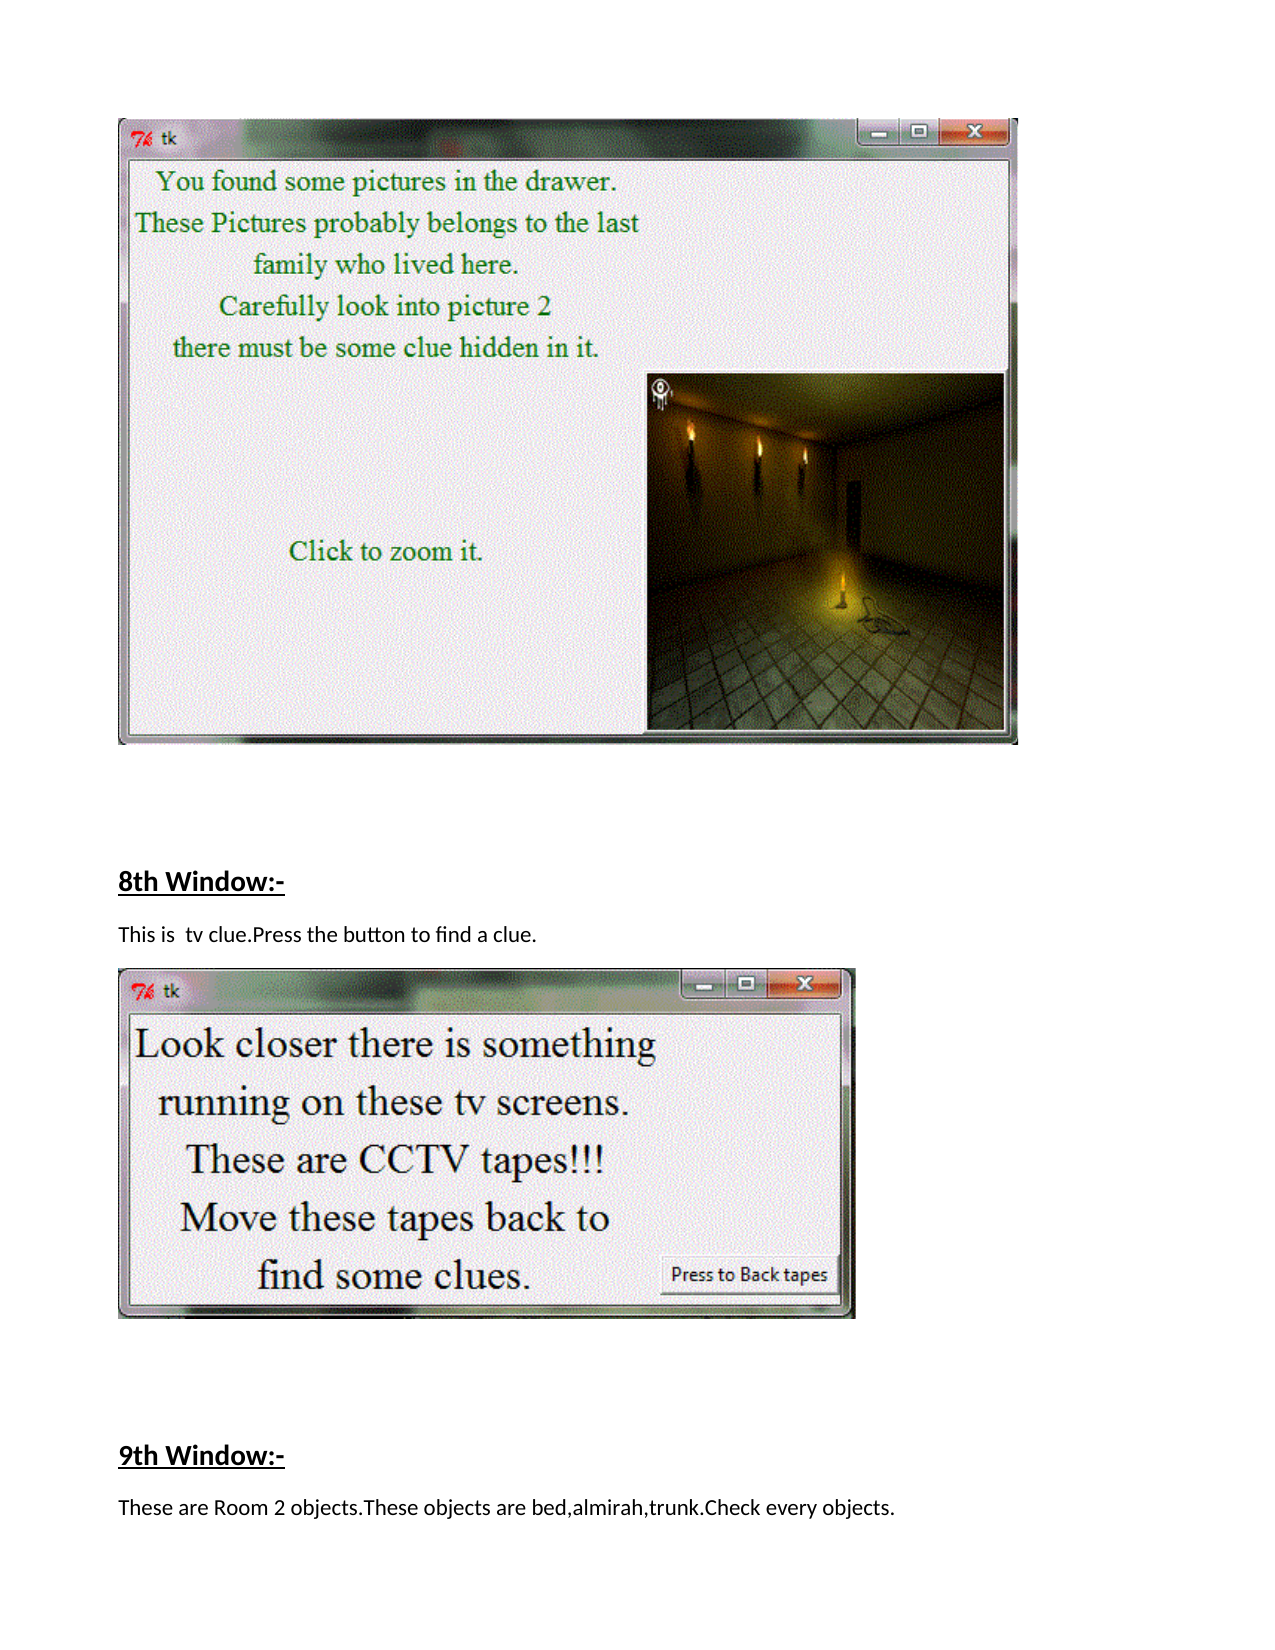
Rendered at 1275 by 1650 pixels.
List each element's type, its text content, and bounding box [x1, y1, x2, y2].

text These are Room 2 objects.These objects are bed,almirah,trunk.Check every objects. [118, 1493, 1157, 1522]
text 9th Window:- [118, 1437, 1157, 1473]
text 8th Window:- [118, 863, 1157, 899]
text This is tv clue.Press the button to find a clue. [118, 920, 1157, 948]
